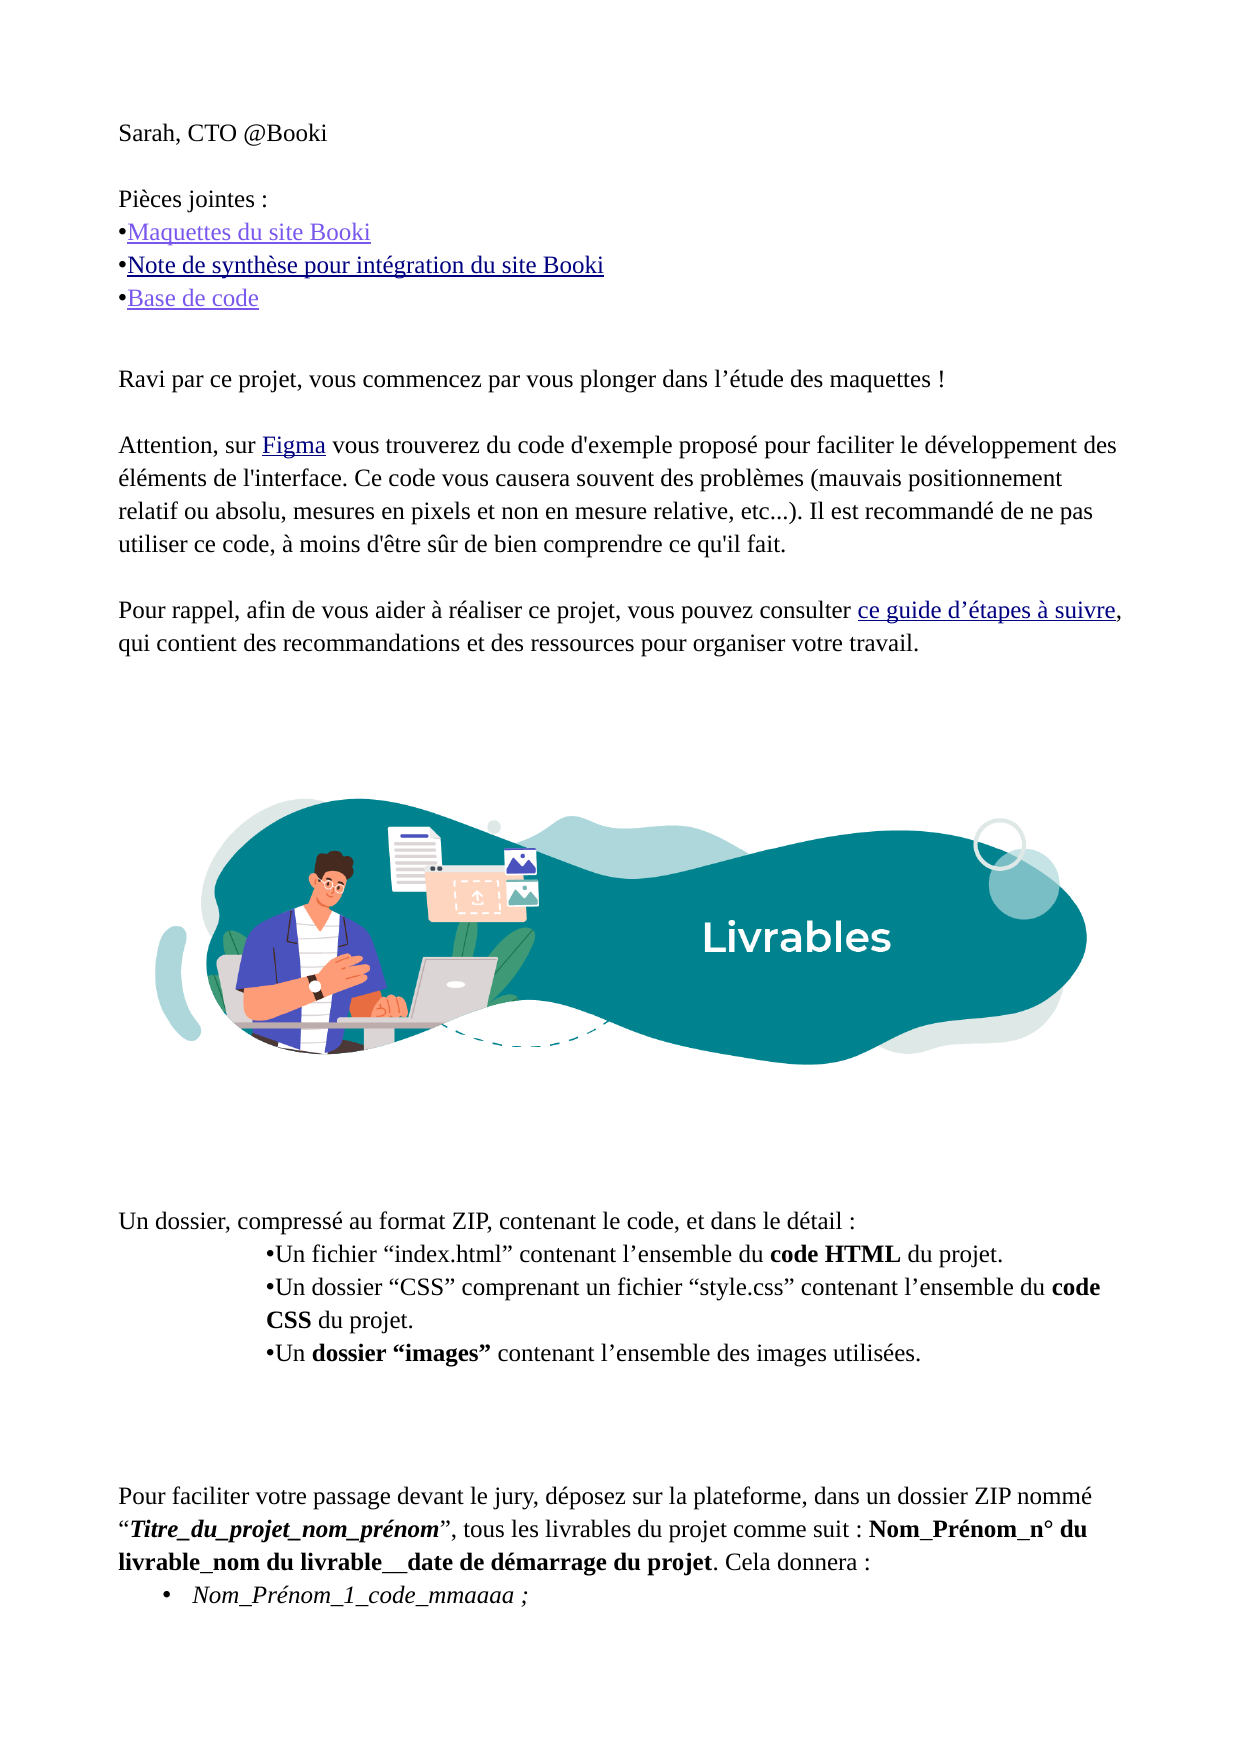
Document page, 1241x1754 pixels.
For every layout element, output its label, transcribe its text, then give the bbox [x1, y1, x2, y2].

text Attention, sur Figma vous trouverez du code d'exemple proposé pour faciliter le développement des éléments de l'interface. Ce code vous causera souvent des problèmes (mauvais positionnement relatif ou absolu, mesures en pixels et non en mesure relative, etc...). Il est recommandé de ne pas utiliser ce code, à moins d'être sûr de bien comprendre ce qu'il fait. [118, 430, 1122, 558]
text Ravi par ce projet, vous commencez par vous plonger dans l’étude des maquettes ! [118, 364, 1122, 393]
text Pièces jointes : [118, 184, 1122, 213]
list Un dossier “images” contenant l’ensemble des images utilisées. [118, 1338, 1122, 1367]
list Un fichier “index.html” contenant l’ensemble du code HTML du projet. [118, 1239, 1122, 1268]
picture [118, 793, 1123, 1070]
text Un dossier, compressé au format ZIP, contenant le code, et dans le détail : [118, 1206, 1122, 1235]
list Un dossier “CSS” comprenant un fichier “style.css” contenant l’ensemble du code CSS du projet. [118, 1272, 1122, 1334]
text Pour rappel, afin de vous aider à réaliser ce projet, vous pouvez consulter ce guide d’étapes à suivre, qui contient des recommandations et des ressources pour organiser votre travail. [118, 595, 1122, 657]
text Sarah, CTO @Booki [118, 118, 1122, 147]
list Note de synthèse pour intégration du site Booki [118, 250, 1122, 279]
text Pour faciliter votre passage devant le jury, déposez sur la plateforme, dans un dossier ZIP nommé “Titre_du_projet_nom_prénom”, tous les livrables du projet comme suit : Nom_Prénom_n° du livrable_nom du livrable__date de démarrage du projet. Cela donnera : [118, 1481, 1122, 1576]
list Base de code [118, 283, 1122, 312]
list Maquettes du site Booki [118, 217, 1122, 246]
list Nom_Prénom_1_code_mmaaaa ; [162, 1580, 1122, 1609]
